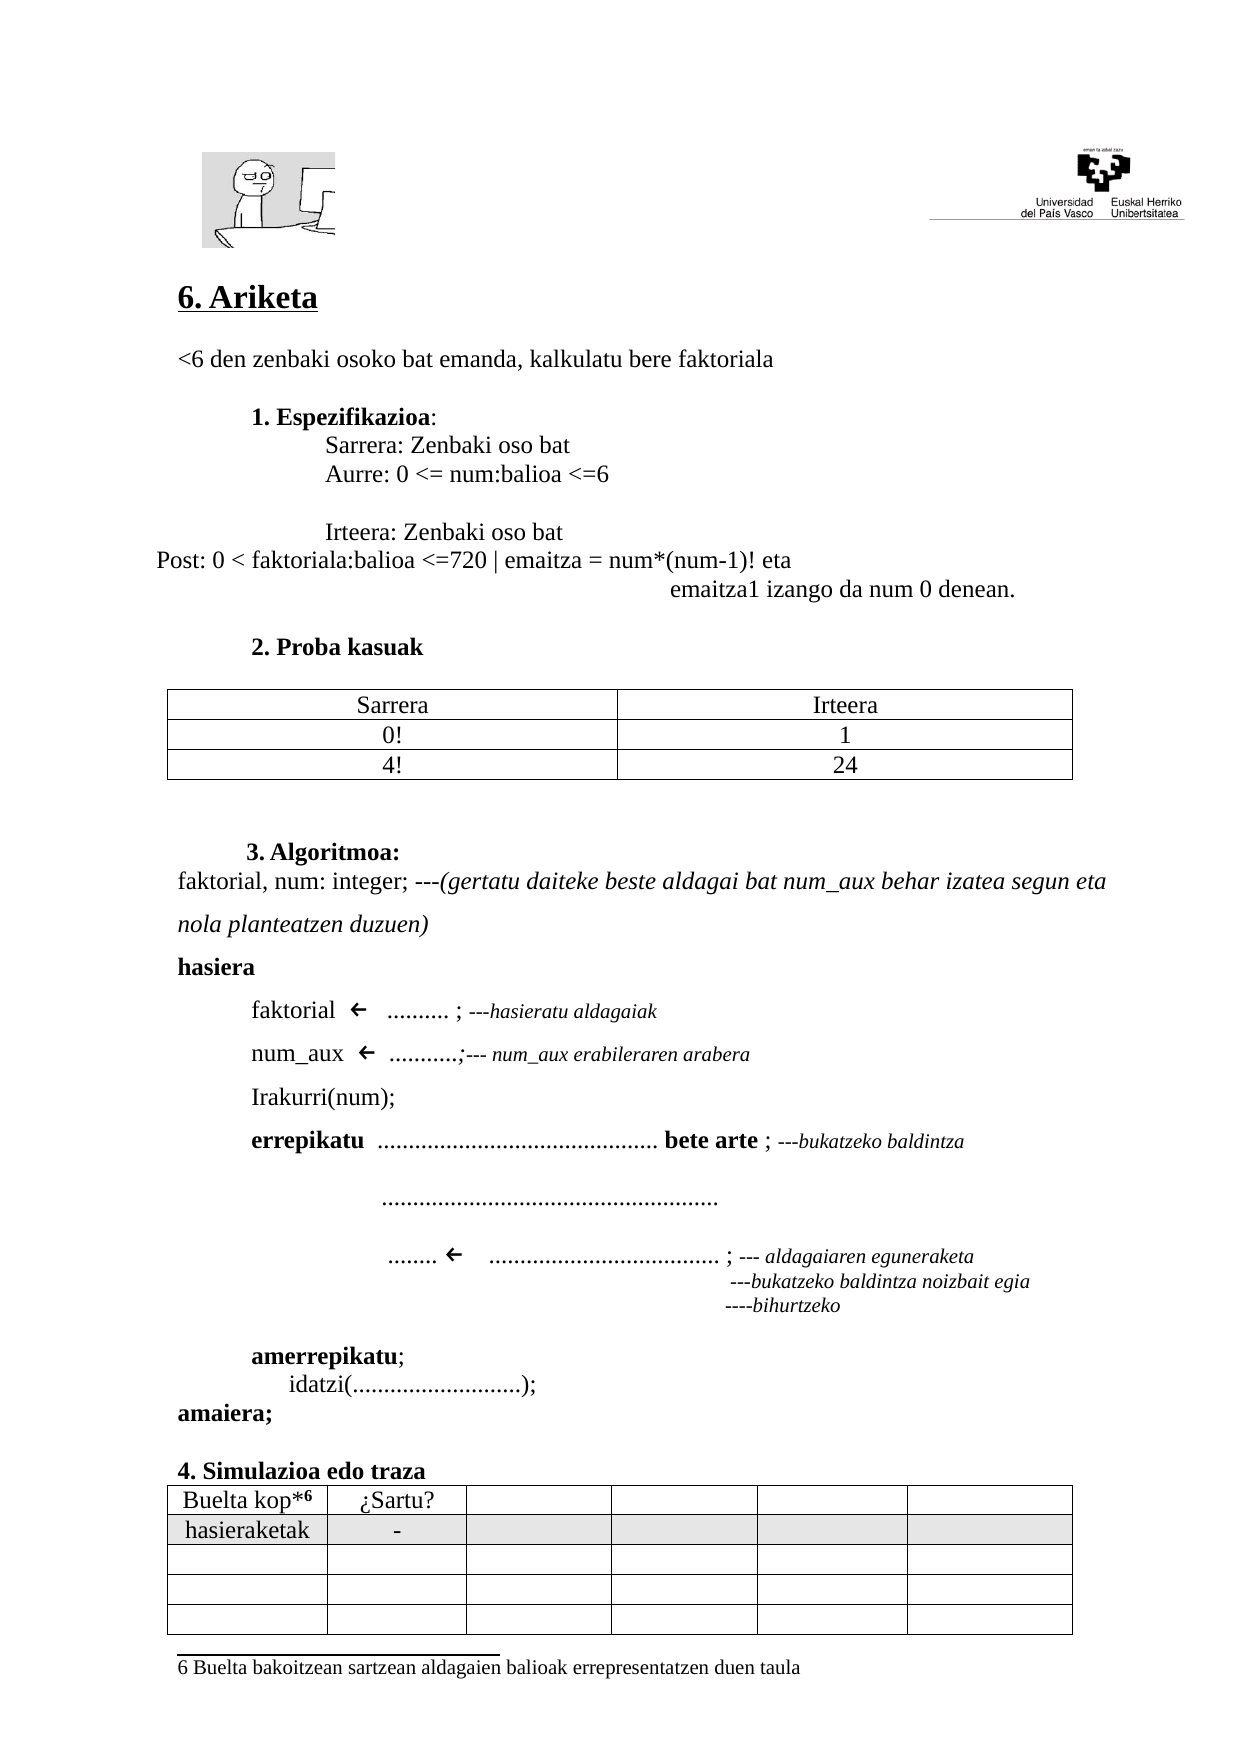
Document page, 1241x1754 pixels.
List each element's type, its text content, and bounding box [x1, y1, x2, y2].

text ........ ← ..................................... ; --- aldagaiaren eguneraketa [177, 1240, 1152, 1268]
table_cell [612, 1575, 757, 1604]
table_cell [758, 1605, 907, 1633]
text 6. Ariketa [177, 277, 1152, 316]
text 4. Simulazioa edo traza [177, 1456, 1152, 1484]
table_cell [328, 1605, 466, 1633]
table_cell [328, 1575, 466, 1604]
text faktorial ← .......... ; ---hasieratu aldagaiak [177, 995, 1152, 1024]
table_cell [612, 1515, 757, 1544]
text Sarrera: Zenbaki oso bat [251, 431, 1152, 459]
text Aurre: 0 <= num:balioa <=6 [251, 459, 1152, 488]
table_cell [467, 1575, 611, 1604]
table_header ¿Sartu? [328, 1486, 466, 1514]
table_cell [612, 1545, 757, 1574]
table_header Irteera [618, 690, 1072, 719]
table_cell 1 [618, 720, 1072, 749]
table_header [908, 1486, 1072, 1514]
text hasiera [177, 952, 1152, 981]
table_cell 4! [168, 750, 617, 779]
table_cell [168, 1545, 327, 1574]
text faktorial, num: integer; ---(gertatu daiteke beste aldagai bat num_aux behar izatea segun eta nola planteatzen duzuen) [177, 866, 1152, 938]
text Post: 0 < faktoriala:balioa <=720 | emaitza = num*(num-1)! eta [156, 546, 1152, 574]
text 2. Proba kasuak [177, 632, 1152, 661]
table_cell [758, 1515, 907, 1544]
table_cell [467, 1515, 611, 1544]
table_cell [168, 1575, 327, 1604]
table_cell [908, 1545, 1072, 1574]
text ----bihurtzeko [620, 1293, 1152, 1317]
table_header [612, 1486, 757, 1514]
table_cell 24 [618, 750, 1072, 779]
text errepikatu ............................................. bete arte ; ---bukatzeko baldintza [177, 1125, 1152, 1153]
text Irakurri(num); [177, 1082, 1152, 1110]
table_cell hasieraketak [168, 1515, 327, 1544]
text <6 den zenbaki osoko bat emanda, kalkulatu bere faktoriala [177, 344, 1152, 373]
text amaiera; [177, 1398, 1152, 1427]
table_header Sarrera [168, 690, 617, 719]
table_cell - [328, 1515, 466, 1544]
table_header [467, 1486, 611, 1514]
text 3. Algoritmoa: [177, 837, 1152, 866]
text emaitza1 izango da num 0 denean. [567, 574, 1152, 603]
table_cell [908, 1575, 1072, 1604]
table_header [758, 1486, 907, 1514]
table_cell [908, 1605, 1072, 1633]
table_cell [467, 1605, 611, 1633]
table_cell [758, 1575, 907, 1604]
text Irteera: Zenbaki oso bat [177, 517, 1152, 546]
table_cell [758, 1545, 907, 1574]
text 1. Espezifikazioa: [177, 402, 1152, 431]
text idatzi(...........................); [215, 1369, 1152, 1398]
table_cell [467, 1545, 611, 1574]
table_cell [328, 1545, 466, 1574]
table_cell [612, 1605, 757, 1633]
text ...................................................... [177, 1182, 1152, 1211]
table_cell 0! [168, 720, 617, 749]
table_header Buelta kop* [168, 1486, 327, 1514]
text amerrepikatu; [177, 1341, 1152, 1369]
text ---bukatzeko baldintza noizbait egia [177, 1268, 1152, 1293]
table_cell [908, 1515, 1072, 1544]
table_cell [168, 1605, 327, 1633]
text num_aux ←...........;--- num_aux erabileraren arabera [177, 1038, 1152, 1067]
